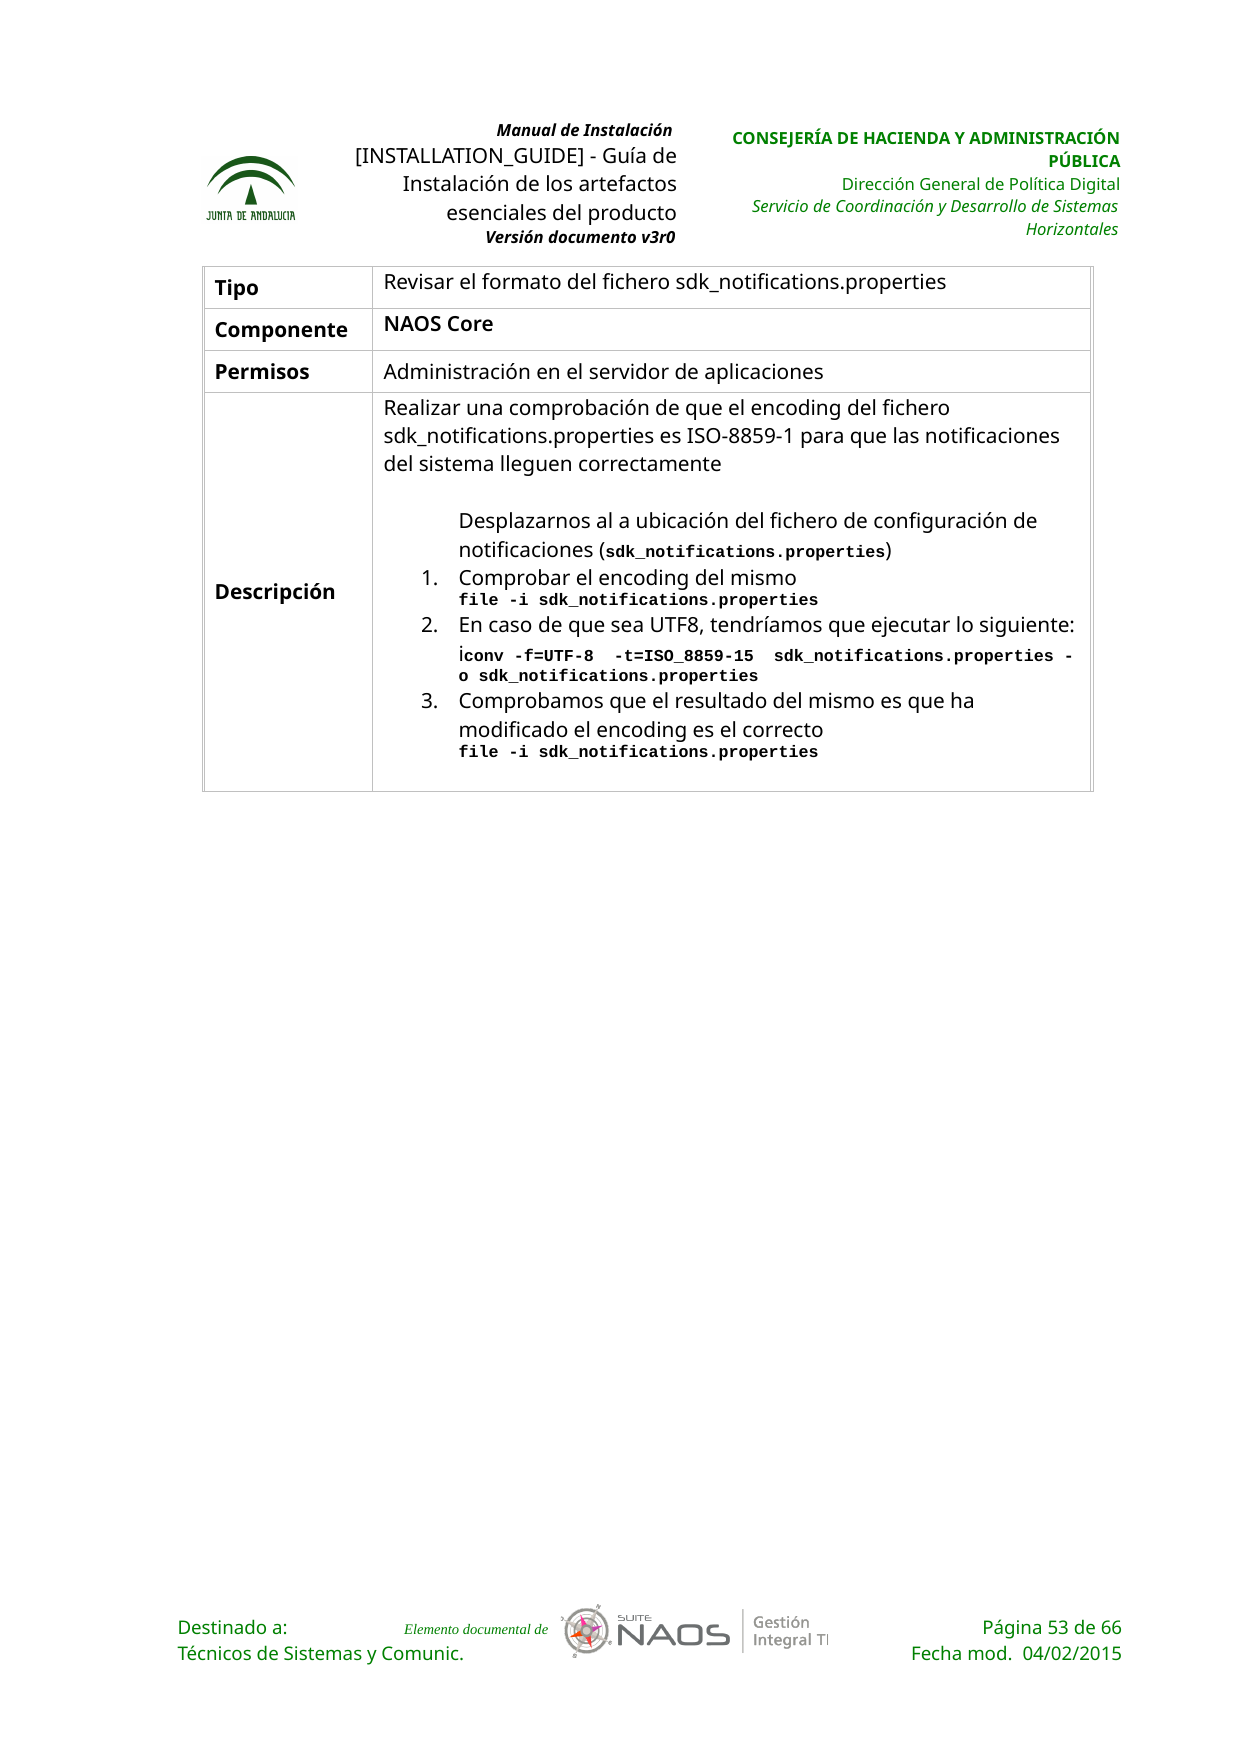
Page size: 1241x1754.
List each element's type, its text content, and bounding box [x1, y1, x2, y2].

table_cell Permisos [205, 351, 372, 392]
table_cell Tipo [205, 267, 372, 308]
table_cell Componente [205, 309, 372, 350]
picture [201, 156, 298, 224]
picture [560, 1604, 829, 1658]
table_cell Revisar el formato del fichero sdk_notifications.properties [373, 267, 1090, 308]
table_cell Realizar una comprobación de que el encoding del fichero sdk_notifications.properties es ISO-8859-1 para que las notificaciones del sistema lleguen correctamente Desplazarnos al a ubicación del fichero de configuración de notificaciones (sdk_notifications.properties) Comprobar el encoding del mismo file -i sdk_notifications.properties En caso de que sea UTF8, tendríamos que ejecutar lo siguiente: iconv -f=UTF-8 -t=ISO_8859-15 sdk_notifications.properties -o sdk_notifications.properties Comprobamos que el resultado del mismo es que ha modificado el encoding es el correcto file -i sdk_notifications.properties [373, 393, 1090, 791]
table_cell Administración en el servidor de aplicaciones [373, 351, 1090, 392]
table_cell NAOS Core [373, 309, 1090, 350]
table_cell Descripción [205, 393, 372, 791]
